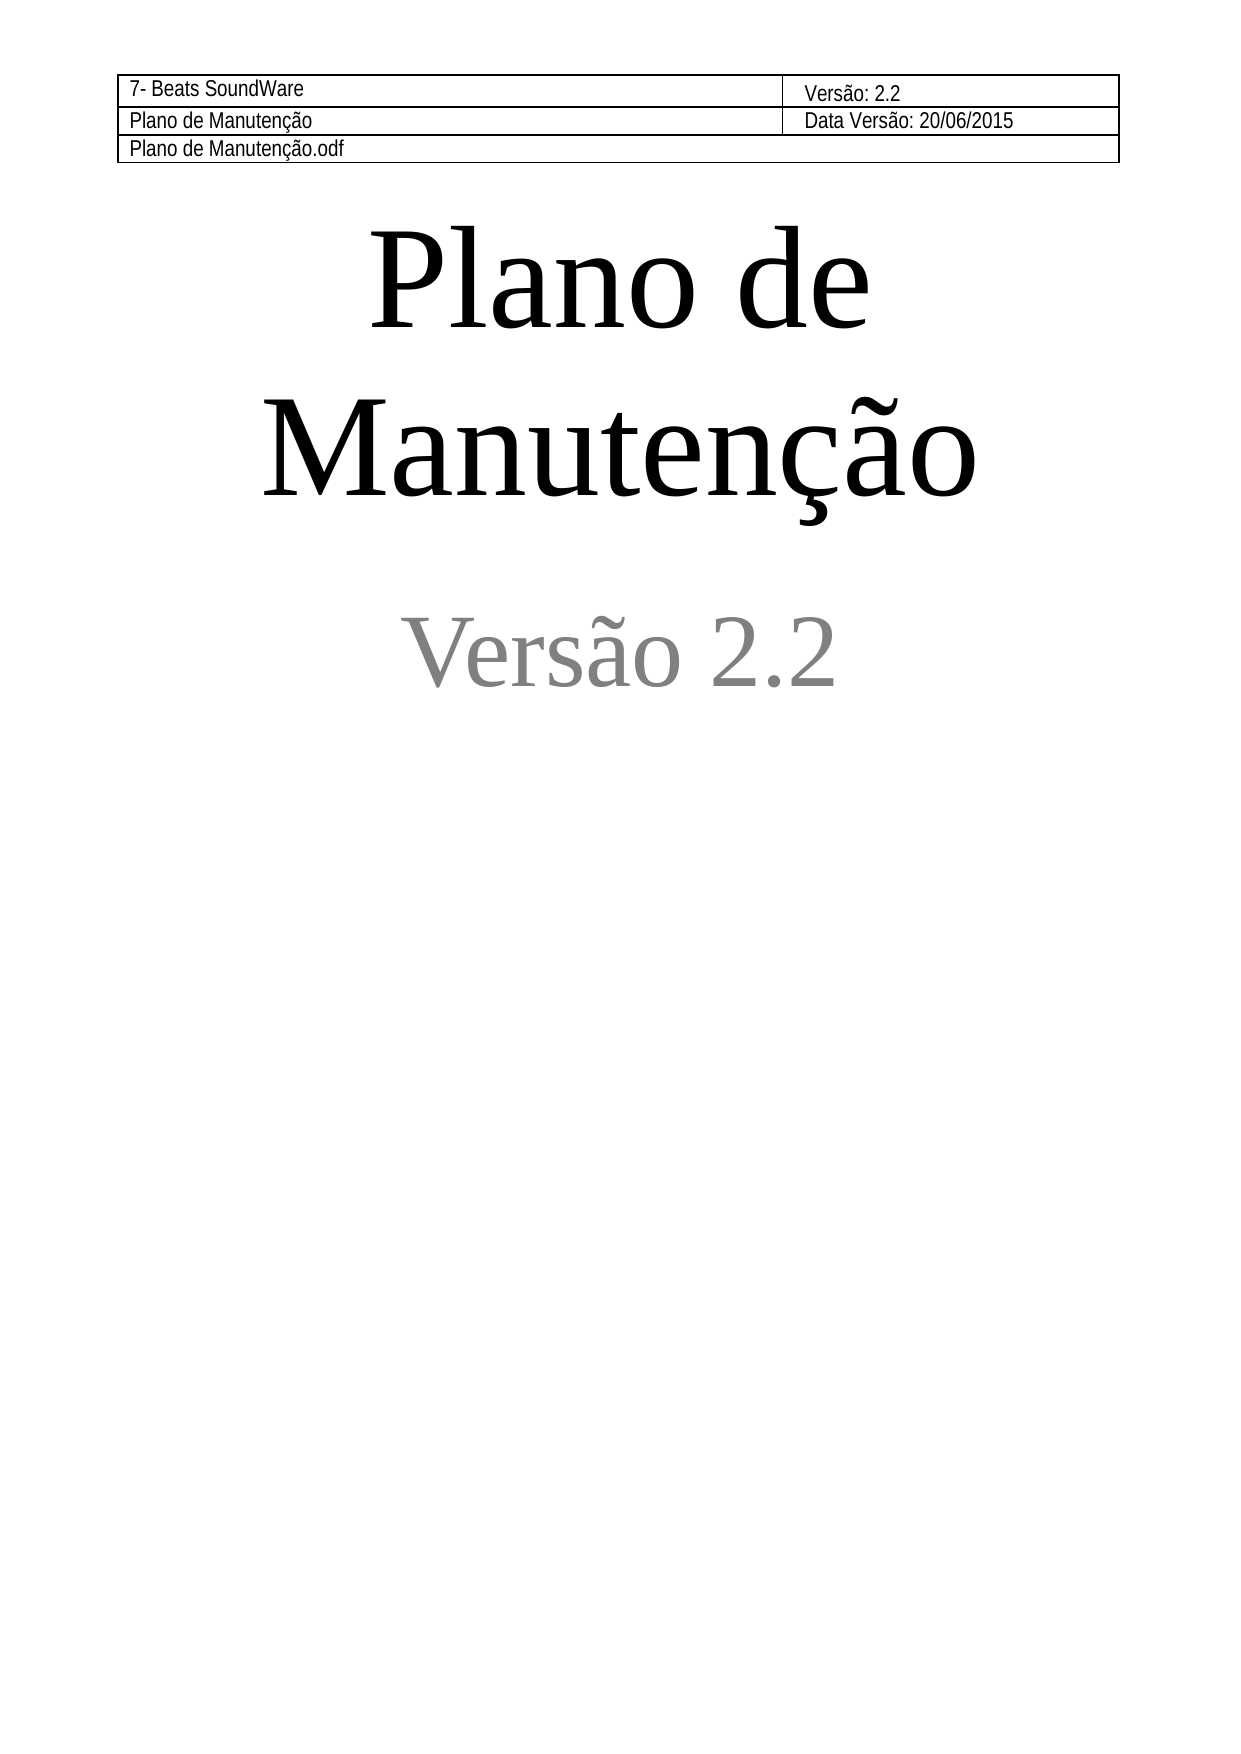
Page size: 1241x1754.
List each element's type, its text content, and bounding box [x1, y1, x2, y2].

text Versão 2.2 [118, 589, 1122, 709]
text Plano de Manutenção [118, 191, 1122, 527]
